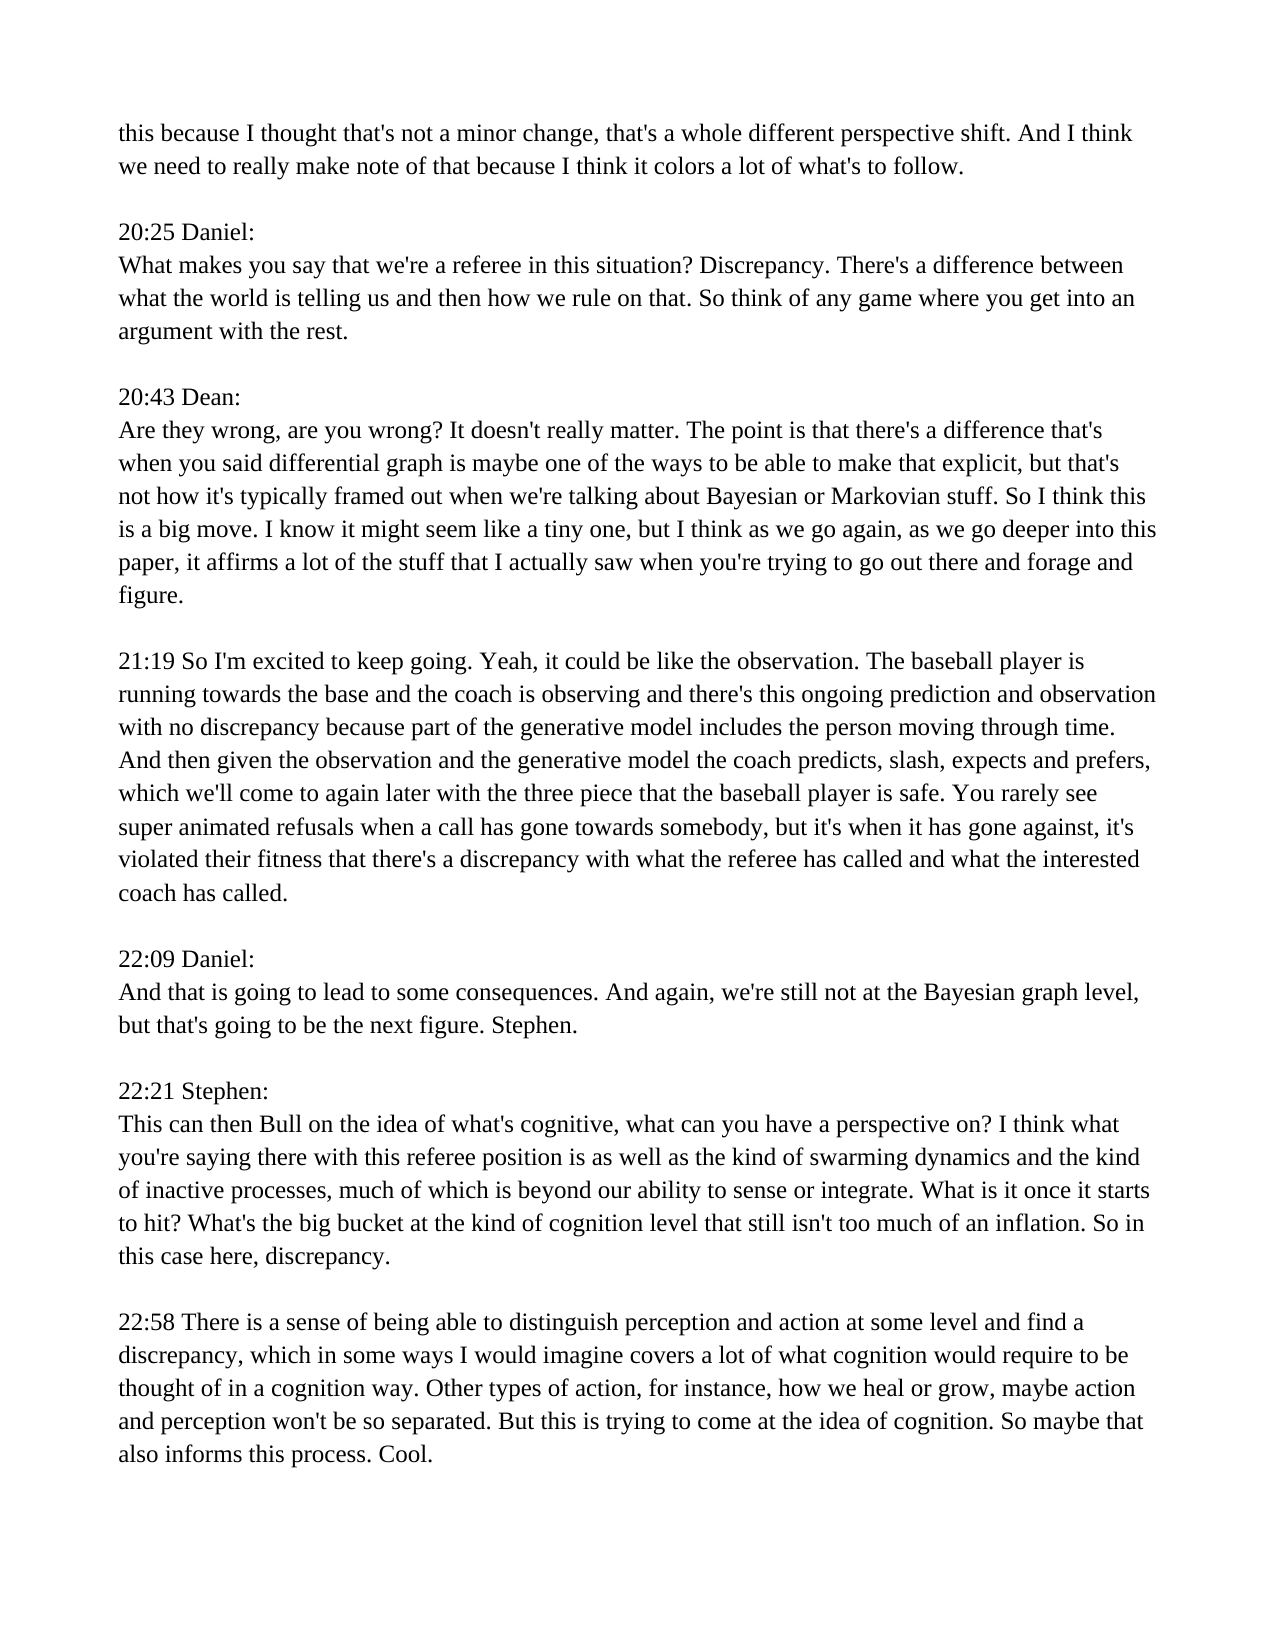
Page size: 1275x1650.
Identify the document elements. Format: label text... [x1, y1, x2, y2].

text this because I thought that's not a minor change, that's a whole different perspective shift. And I think we need to really make note of that because I think it colors a lot of what's to follow. 20:25 Daniel: What makes you say that we're a referee in this situation? Discrepancy. There's a difference between what the world is telling us and then how we rule on that. So think of any game where you get into an argument with the rest. 20:43 Dean: Are they wrong, are you wrong? It doesn't really matter. The point is that there's a difference that's when you said differential graph is maybe one of the ways to be able to make that explicit, but that's not how it's typically framed out when we're talking about Bayesian or Markovian stuff. So I think this is a big move. I know it might seem like a tiny one, but I think as we go again, as we go deeper into this paper, it affirms a lot of the stuff that I actually saw when you're trying to go out there and forage and figure. 21:19 So I'm excited to keep going. Yeah, it could be like the observation. The baseball player is running towards the base and the coach is observing and there's this ongoing prediction and observation with no discrepancy because part of the generative model includes the person moving through time. And then given the observation and the generative model the coach predicts, slash, expects and prefers, which we'll come to again later with the three piece that the baseball player is safe. You rarely see super animated refusals when a call has gone towards somebody, but it's when it has gone against, it's violated their fitness that there's a discrepancy with what the referee has called and what the interested coach has called. 22:09 Daniel: And that is going to lead to some consequences. And again, we're still not at the Bayesian graph level, but that's going to be the next figure. Stephen. 22:21 Stephen: This can then Bull on the idea of what's cognitive, what can you have a perspective on? I think what you're saying there with this referee position is as well as the kind of swarming dynamics and the kind of inactive processes, much of which is beyond our ability to sense or integrate. What is it once it starts to hit? What's the big bucket at the kind of cognition level that still isn't too much of an inflation. So in this case here, discrepancy. 22:58 There is a sense of being able to distinguish perception and action at some level and find a discrepancy, which in some ways I would imagine covers a lot of what cognition would require to be thought of in a cognition way. Other types of action, for instance, how we heal or grow, maybe action and perception won't be so separated. But this is trying to come at the idea of cognition. So maybe that also informs this process. Cool. [118, 118, 1157, 1501]
